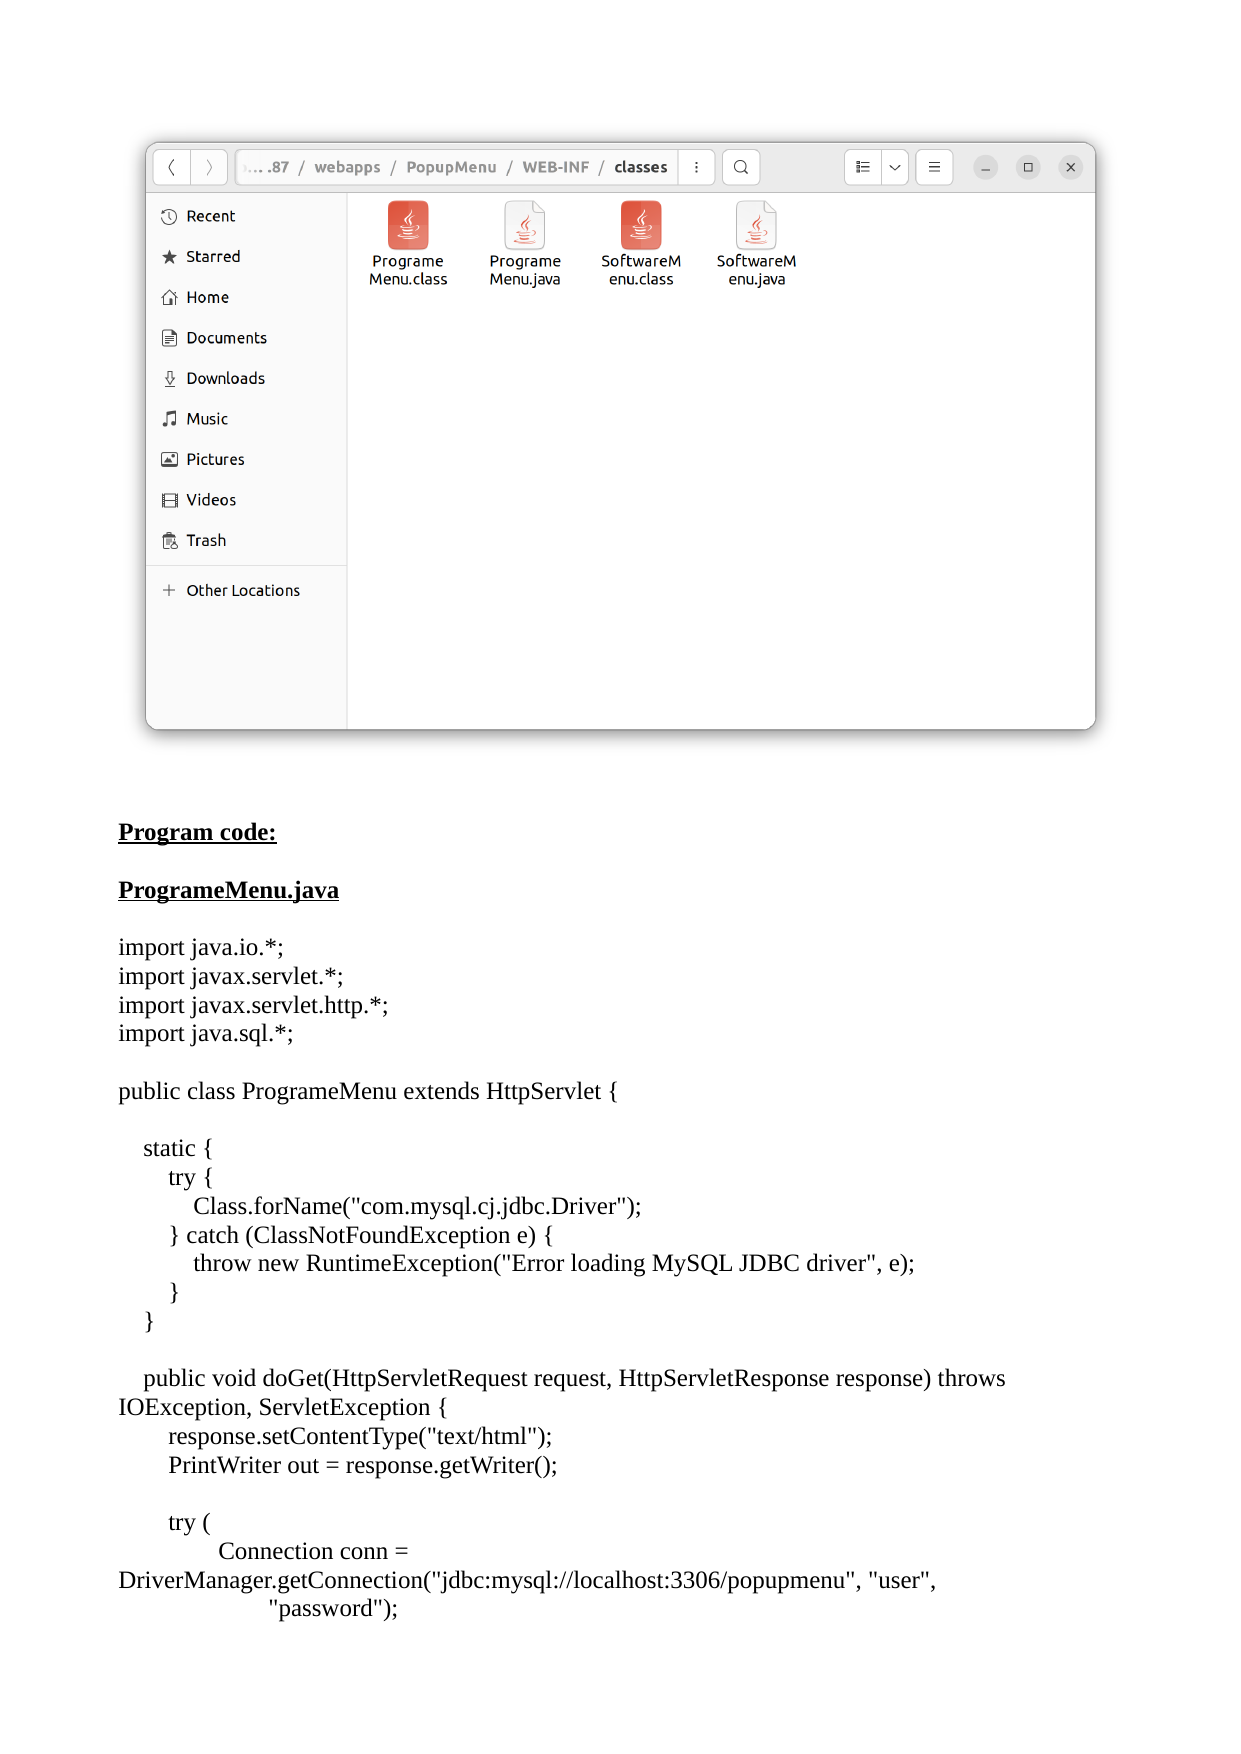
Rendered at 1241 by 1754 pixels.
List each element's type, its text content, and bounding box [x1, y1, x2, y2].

text response.setContentType("text/html"); [118, 1421, 1122, 1450]
text try ( [118, 1507, 1122, 1536]
text } catch (ClassNotFoundException e) { [118, 1220, 1122, 1248]
text try { [118, 1162, 1122, 1191]
text Class.forName("com.mysql.cj.jdbc.Driver"); [118, 1191, 1122, 1220]
text import javax.servlet.http.*; [118, 990, 1122, 1018]
text public void doGet(HttpServletRequest request, HttpServletResponse response) throws IOException, ServletException { [118, 1363, 1122, 1421]
text throw new RuntimeException("Error loading MySQL JDBC driver", e); [118, 1248, 1122, 1277]
text import java.sql.*; [118, 1018, 1122, 1047]
picture [118, 118, 1123, 760]
text } [118, 1277, 1122, 1306]
text "password"); [118, 1593, 1122, 1622]
text public class ProgrameMenu extends HttpServlet { [118, 1076, 1122, 1105]
text static { [118, 1133, 1122, 1162]
text Program code: [118, 817, 1122, 846]
text PrintWriter out = response.getWriter(); [118, 1450, 1122, 1478]
text import javax.servlet.*; [118, 961, 1122, 990]
text import java.io.*; [118, 932, 1122, 961]
text } [118, 1306, 1122, 1335]
text ProgrameMenu.java [118, 875, 1122, 903]
text Connection conn = DriverManager.getConnection("jdbc:mysql://localhost:3306/popupmenu", "user", [118, 1536, 1122, 1593]
